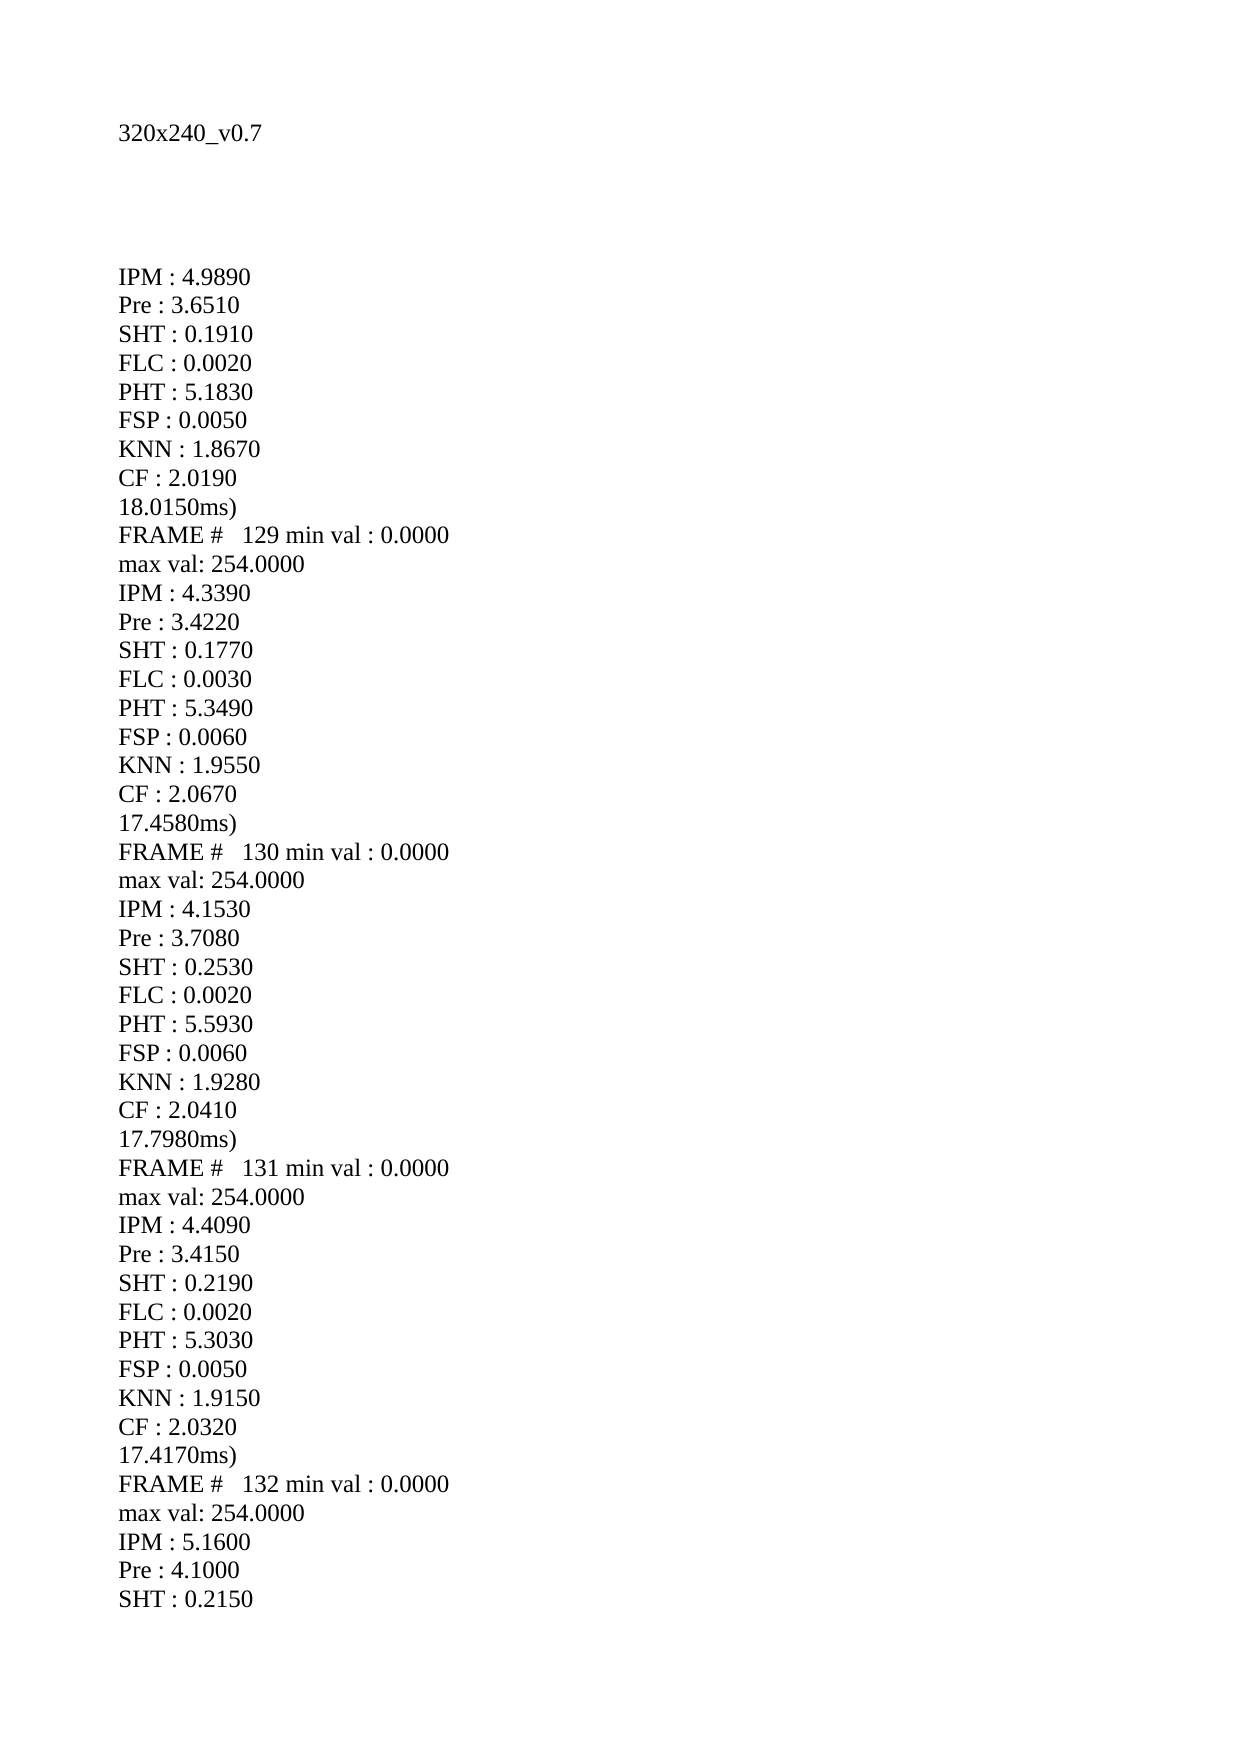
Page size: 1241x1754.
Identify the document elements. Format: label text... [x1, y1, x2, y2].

text KNN : 1.9150 [118, 1383, 1122, 1412]
text IPM : 4.9890 [118, 262, 1122, 291]
text CF : 2.0410 [118, 1096, 1122, 1124]
text CF : 2.0320 [118, 1412, 1122, 1441]
text 18.0150ms) [118, 492, 1122, 521]
text Pre : 4.1000 [118, 1556, 1122, 1584]
text PHT : 5.5930 [118, 1009, 1122, 1038]
text FLC : 0.0030 [118, 664, 1122, 693]
text Pre : 3.4150 [118, 1239, 1122, 1268]
text FSP : 0.0050 [118, 406, 1122, 434]
text Pre : 3.6510 [118, 291, 1122, 319]
text max val: 254.0000 [118, 549, 1122, 578]
text SHT : 0.2190 [118, 1268, 1122, 1297]
text CF : 2.0190 [118, 463, 1122, 492]
text Pre : 3.4220 [118, 607, 1122, 636]
text KNN : 1.9280 [118, 1067, 1122, 1096]
text KNN : 1.9550 [118, 751, 1122, 779]
text IPM : 4.3390 [118, 578, 1122, 607]
text FLC : 0.0020 [118, 981, 1122, 1009]
text Pre : 3.7080 [118, 923, 1122, 952]
text PHT : 5.3030 [118, 1326, 1122, 1354]
text PHT : 5.3490 [118, 693, 1122, 722]
text 320x240_v0.7 [118, 118, 1122, 147]
text 17.7980ms) [118, 1124, 1122, 1153]
text KNN : 1.8670 [118, 434, 1122, 463]
text max val: 254.0000 [118, 1182, 1122, 1211]
text FRAME # 130 min val : 0.0000 [118, 837, 1122, 866]
text PHT : 5.1830 [118, 377, 1122, 406]
text FRAME # 131 min val : 0.0000 [118, 1153, 1122, 1182]
text IPM : 4.4090 [118, 1211, 1122, 1239]
text SHT : 0.1910 [118, 319, 1122, 348]
text SHT : 0.2150 [118, 1584, 1122, 1613]
text SHT : 0.2530 [118, 952, 1122, 981]
text max val: 254.0000 [118, 866, 1122, 894]
text FLC : 0.0020 [118, 348, 1122, 377]
text FSP : 0.0050 [118, 1354, 1122, 1383]
text FRAME # 132 min val : 0.0000 [118, 1469, 1122, 1498]
text FRAME # 129 min val : 0.0000 [118, 521, 1122, 549]
text IPM : 4.1530 [118, 894, 1122, 923]
text 17.4170ms) [118, 1441, 1122, 1469]
text IPM : 5.1600 [118, 1527, 1122, 1556]
text CF : 2.0670 [118, 779, 1122, 808]
text 17.4580ms) [118, 808, 1122, 837]
text FLC : 0.0020 [118, 1297, 1122, 1326]
text FSP : 0.0060 [118, 722, 1122, 751]
text FSP : 0.0060 [118, 1038, 1122, 1067]
text SHT : 0.1770 [118, 636, 1122, 664]
text max val: 254.0000 [118, 1498, 1122, 1527]
